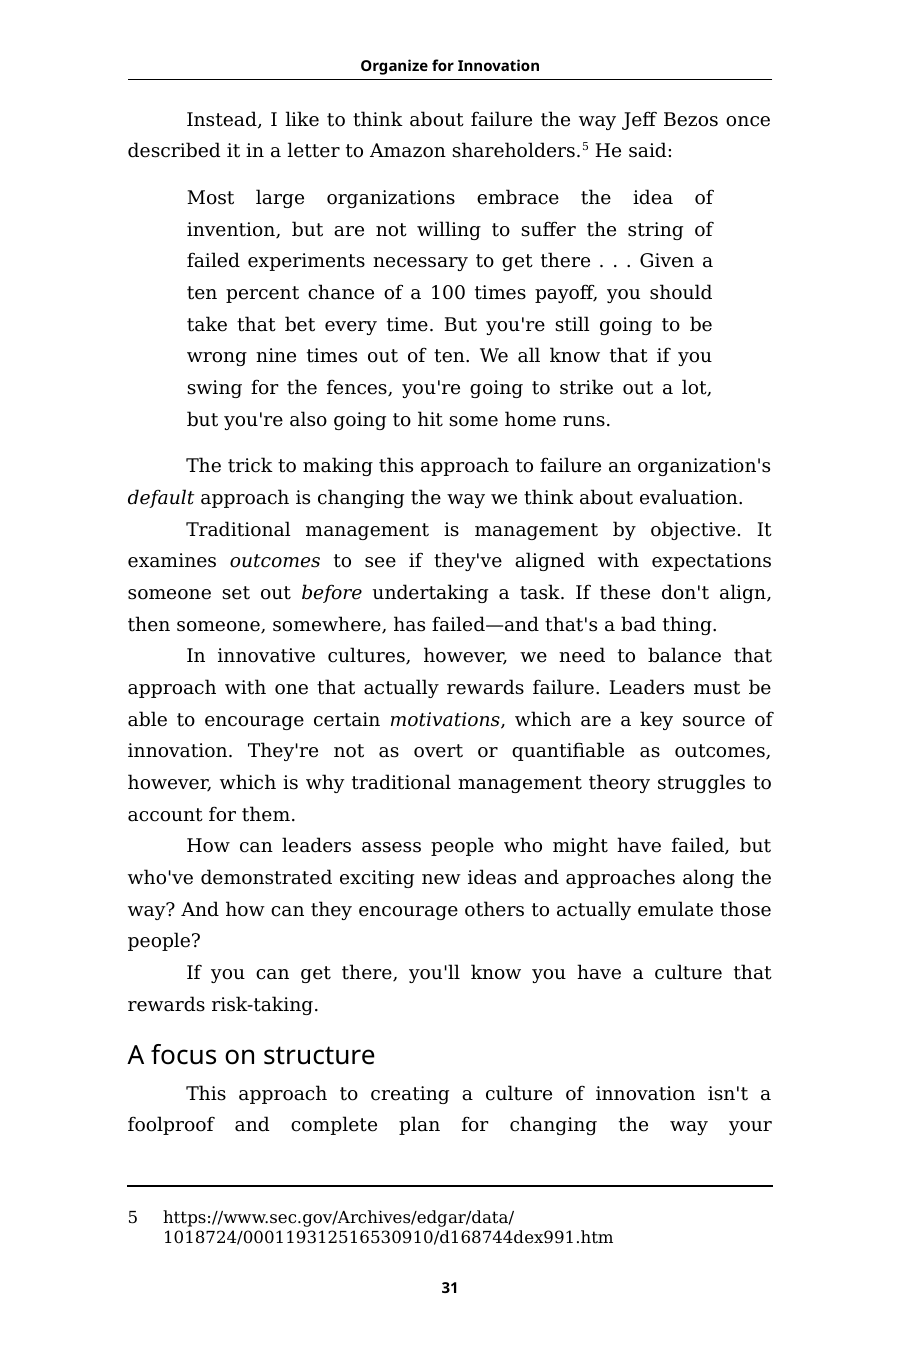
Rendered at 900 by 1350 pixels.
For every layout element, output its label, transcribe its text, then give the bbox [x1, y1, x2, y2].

text If you can get there, you'll know you have a culture that rewards risk-taking. [127, 962, 772, 1016]
subtitle A focus on structure [127, 1040, 772, 1070]
text The trick to making this approach to failure an organization's default approach is changing the way we think about evaluation. [127, 455, 772, 509]
text https://www.sec.gov/Archives/edgar/data/1018724/000119312516530910/d168744dex991.htm [127, 1208, 772, 1247]
text Most large organizations embrace the idea of invention, but are not willing to suffer the string of failed experiments necessary to get there . . . Given a ten percent chance of a 100 times payoff, you should take that bet every time. But you're still going to be wrong nine times out of ten. We all know that if you swing for the fences, you're going to strike out a lot, but you're also going to hit some home runs. [187, 187, 713, 431]
text This approach to creating a culture of innovation isn't a foolproof and complete plan for changing the way your [127, 1083, 772, 1136]
text How can leaders assess people who might have failed, but who've demonstrated exciting new ideas and approaches along the way? And how can they encourage others to actually emulate those people? [127, 835, 772, 952]
text Traditional management is management by objective. It examines outcomes to see if they've aligned with expectations someone set out before undertaking a task. If these don't align, then someone, somewhere, has failed—and that's a bad thing. [127, 519, 772, 636]
text In innovative cultures, however, we need to balance that approach with one that actually rewards failure. Leaders must be able to encourage certain motivations, which are a key source of innovation. They're not as overt or quantifiable as outcomes, however, which is why traditional management theory struggles to account for them. [127, 645, 772, 826]
text Instead, I like to think about failure the way Jeff Bezos once described it in a letter to Amazon shareholders. He said: [127, 109, 772, 162]
